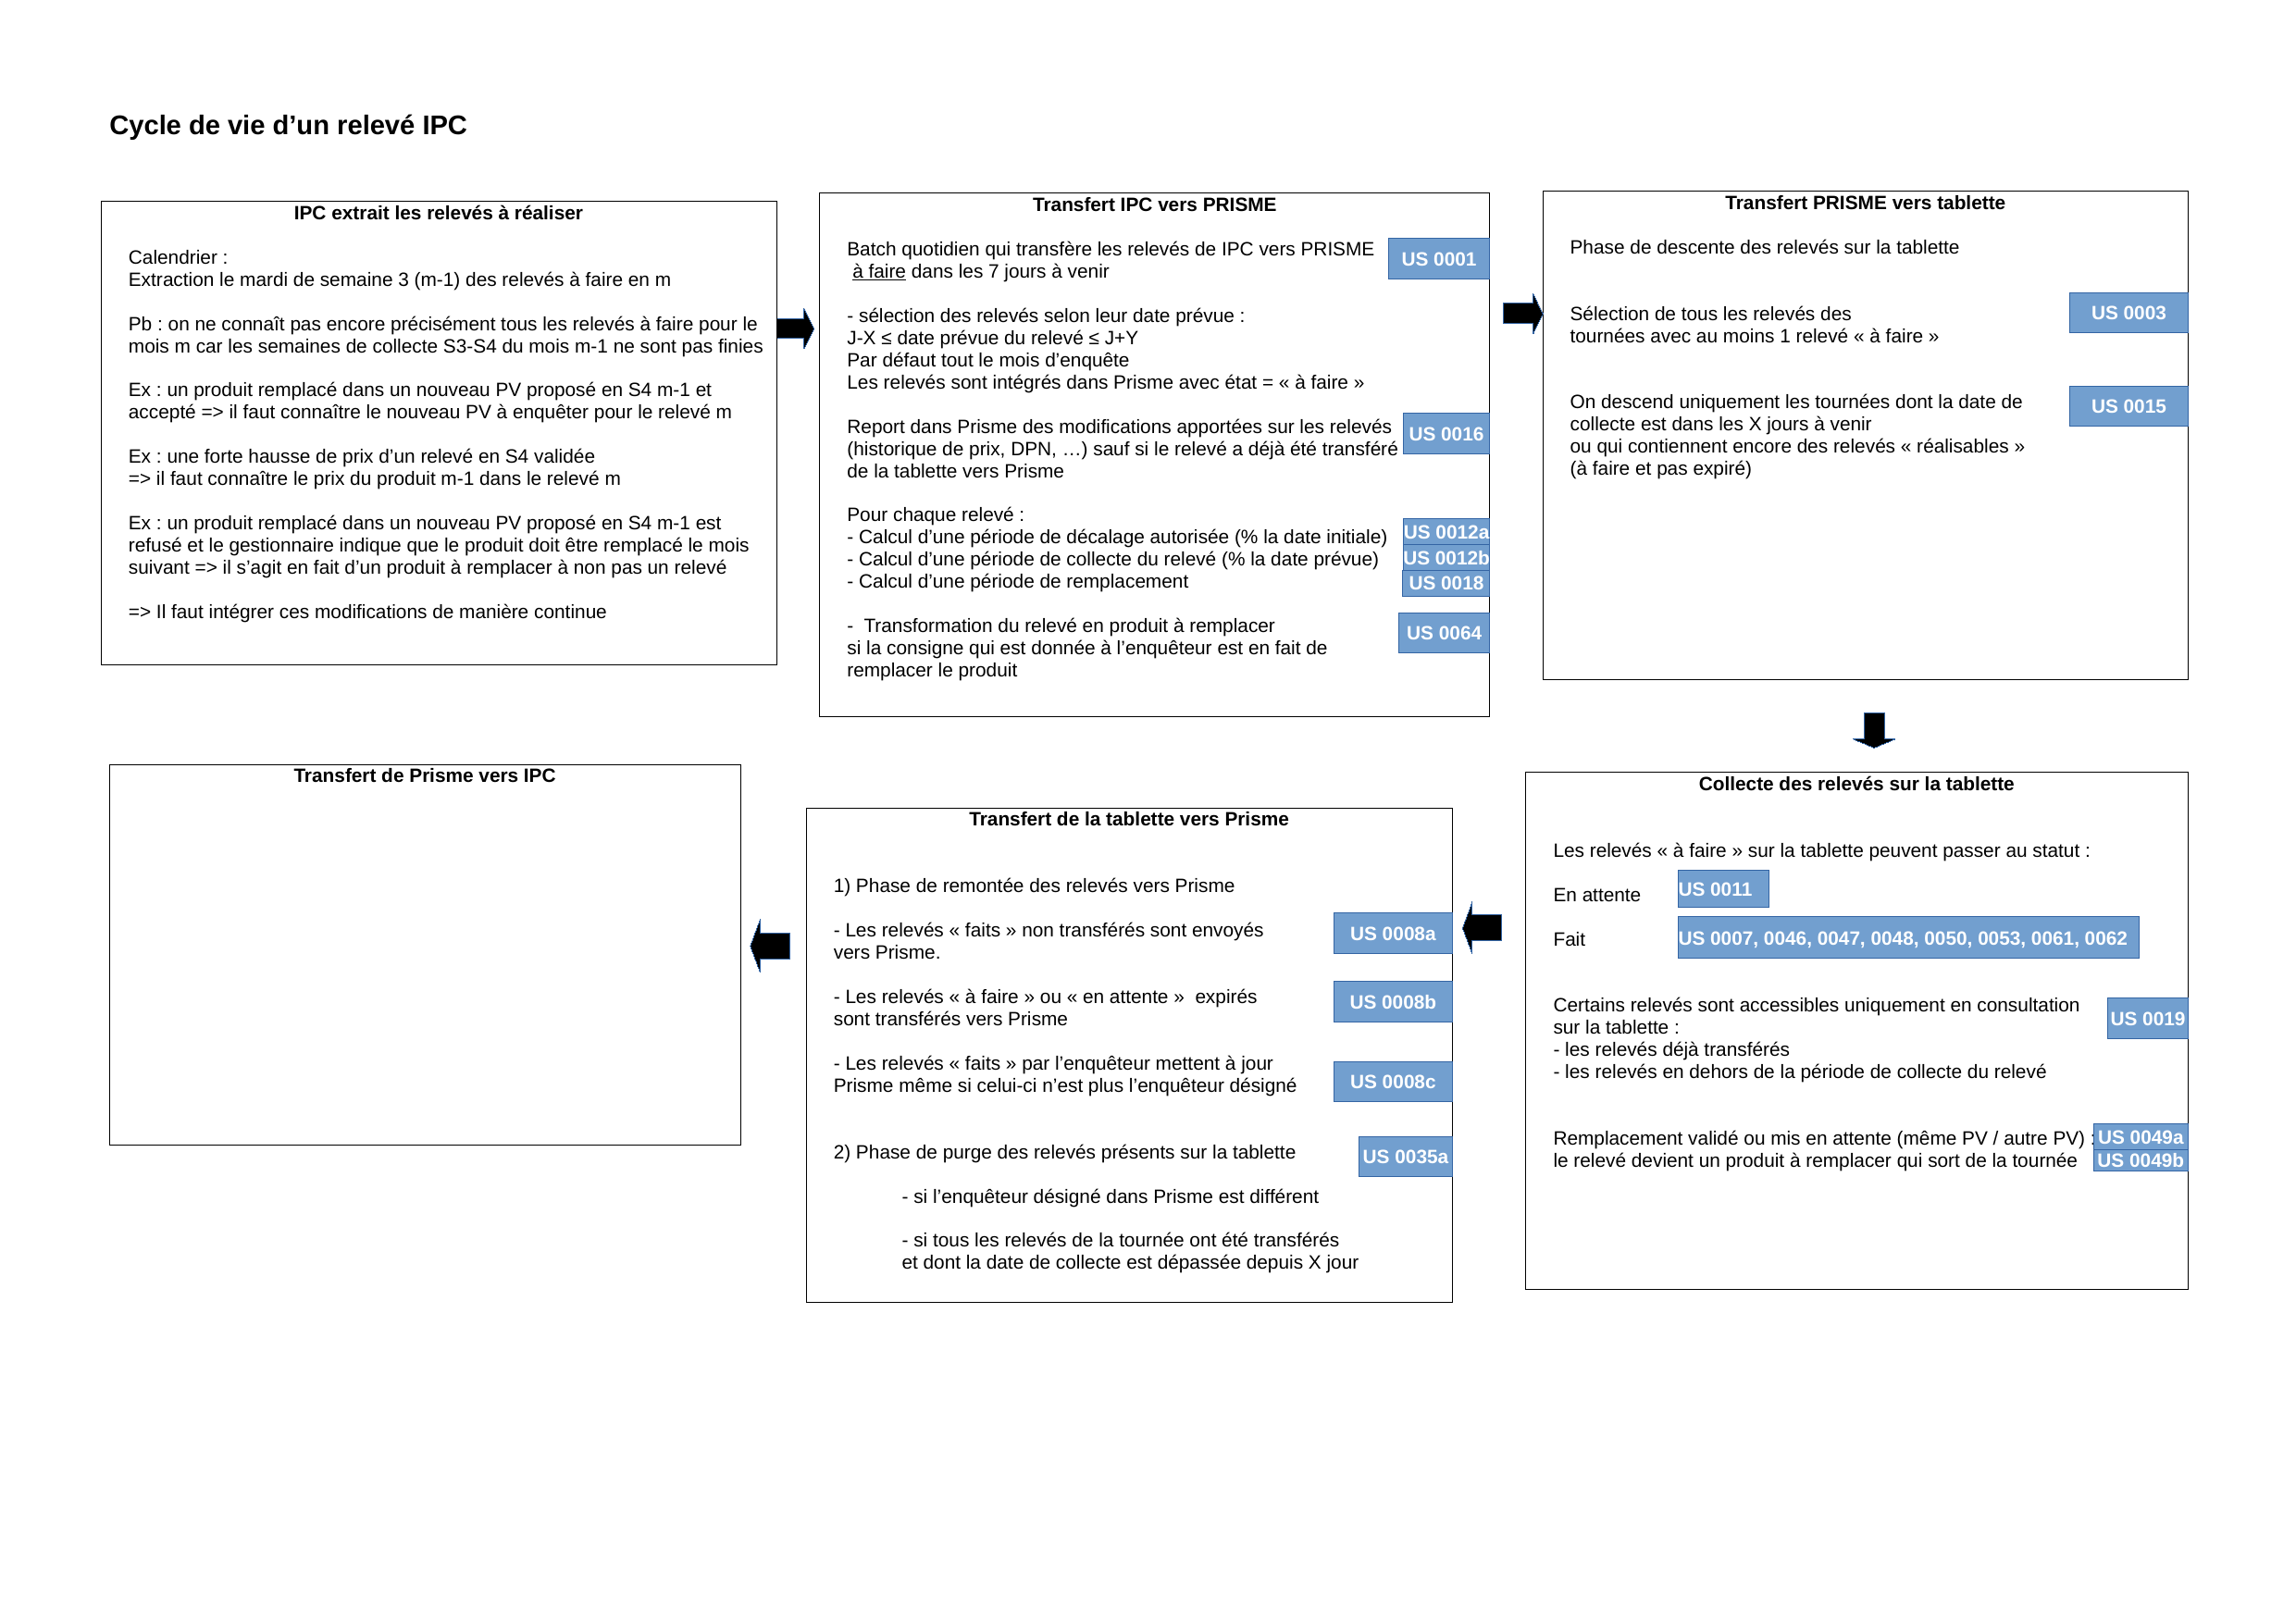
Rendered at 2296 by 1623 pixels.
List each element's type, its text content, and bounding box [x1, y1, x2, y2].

text Cycle de vie d’un relevé IPC [109, 109, 2186, 141]
